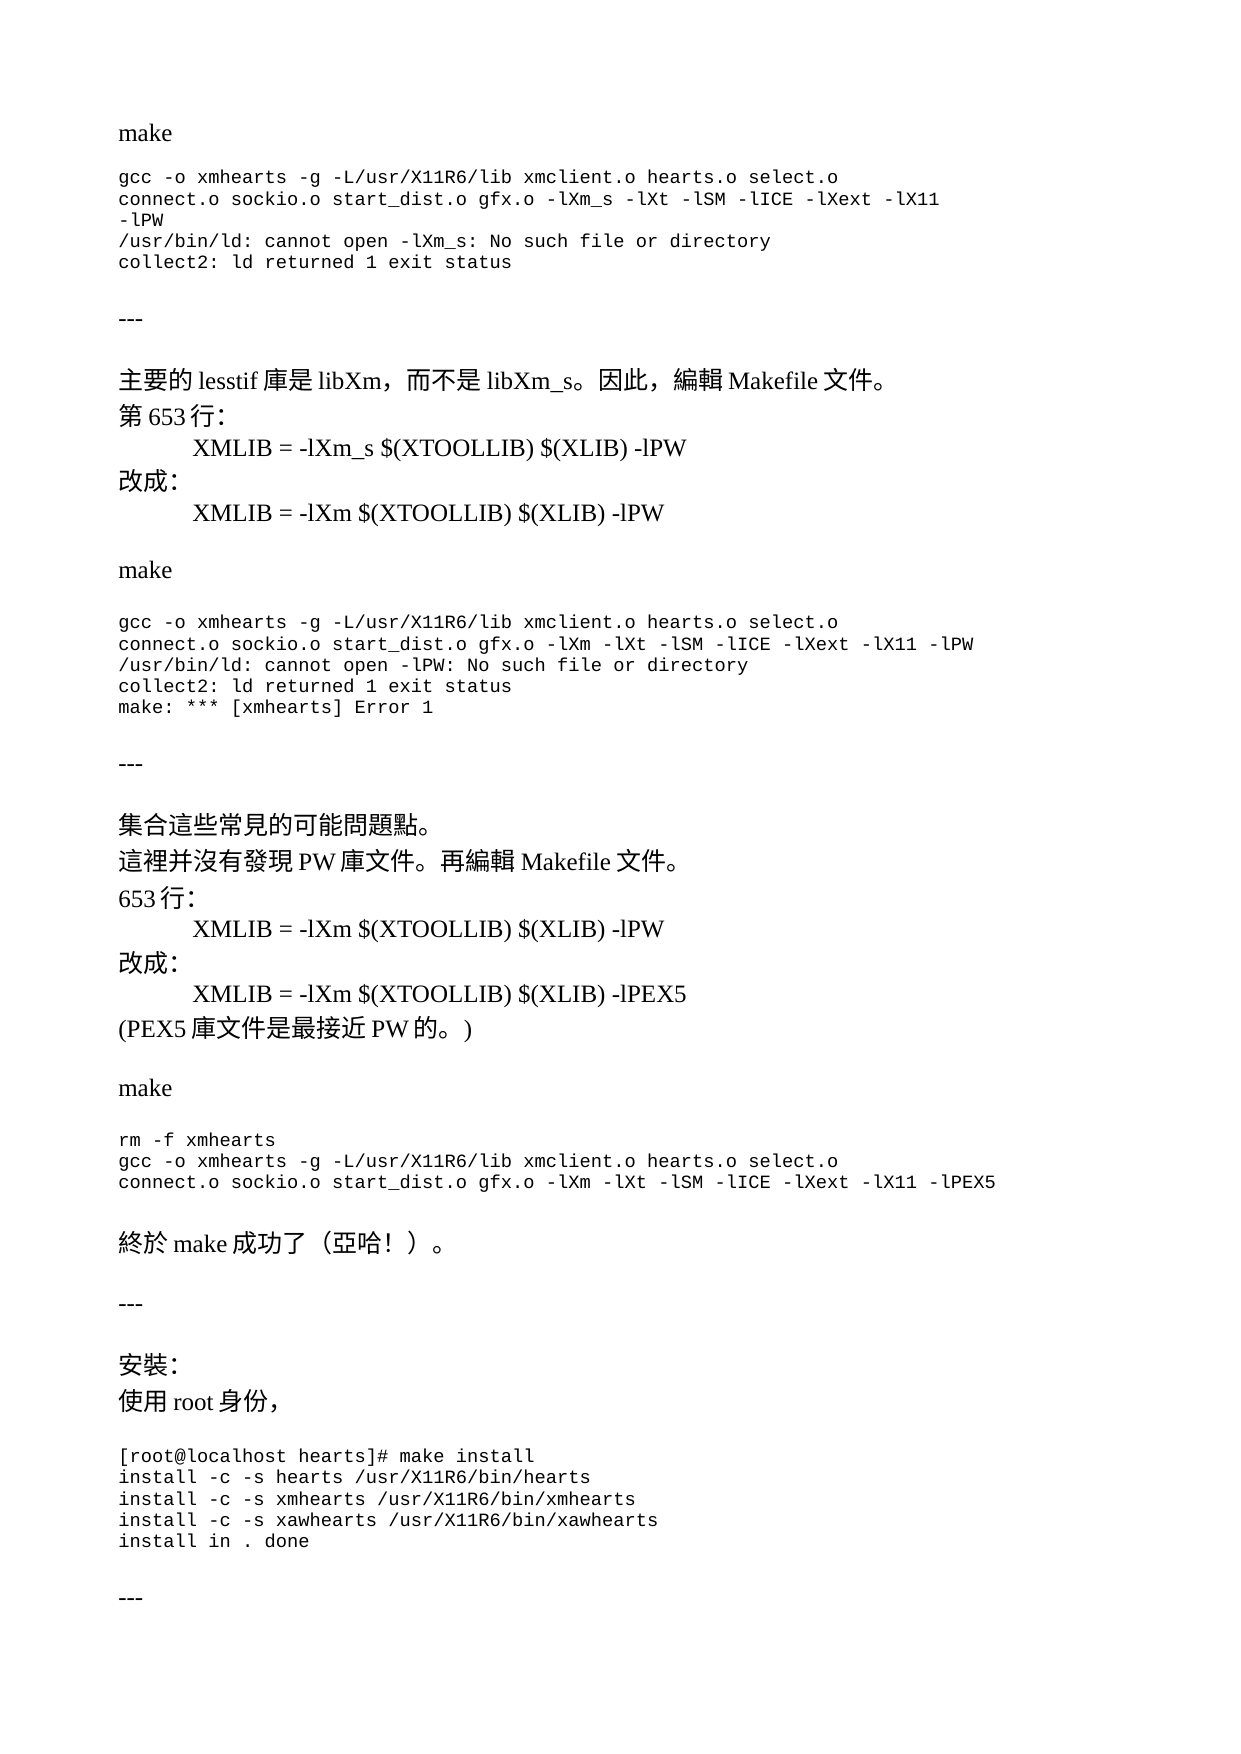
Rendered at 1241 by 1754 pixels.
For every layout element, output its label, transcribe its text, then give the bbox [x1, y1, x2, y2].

text connect.o sockio.o start_dist.o gfx.o -lXm_s -lXt -lSM -lICE -lXext -lX11 [118, 189, 1122, 211]
text --- [118, 748, 1122, 777]
text make: *** [xmhearts] Error 1 [118, 698, 1122, 719]
text --- [118, 303, 1122, 332]
text make [118, 118, 1122, 147]
text make [118, 556, 1122, 584]
text connect.o sockio.o start_dist.o gfx.o -lXm -lXt -lSM -lICE -lXext -lX11 -lPEX5 [118, 1173, 1122, 1194]
text make [118, 1073, 1122, 1102]
text --- [118, 1288, 1122, 1317]
text install in . done [118, 1532, 1122, 1553]
text /usr/bin/ld: cannot open -lXm_s: No such file or directory [118, 232, 1122, 253]
text install -c -s xmhearts /usr/X11R6/bin/xmhearts [118, 1489, 1122, 1511]
text connect.o sockio.o start_dist.o gfx.o -lXm -lXt -lSM -lICE -lXext -lX11 -lPW [118, 634, 1122, 656]
text /usr/bin/ld: cannot open -lPW: No such file or directory [118, 656, 1122, 677]
text (PEX5庫文件是最接近PW的。) [118, 1008, 1122, 1044]
text 終於make成功了（亞哈！）。 [118, 1223, 1122, 1259]
text XMLIB = -lXm $(XTOOLLIB) $(XLIB) -lPW [118, 498, 1122, 527]
text collect2: ld returned 1 exit status [118, 253, 1122, 274]
text XMLIB = -lXm_s $(XTOOLLIB) $(XLIB) -lPW [118, 433, 1122, 462]
text 改成： [118, 462, 1122, 498]
text 653行： [118, 878, 1122, 914]
text 改成： [118, 943, 1122, 979]
text gcc -o xmhearts -g -L/usr/X11R6/lib xmclient.o hearts.o select.o [118, 1152, 1122, 1173]
text -lPW [118, 211, 1122, 232]
text gcc -o xmhearts -g -L/usr/X11R6/lib xmclient.o hearts.o select.o [118, 168, 1122, 189]
text [root@localhost hearts]# make install [118, 1447, 1122, 1468]
text rm -f xmhearts [118, 1131, 1122, 1152]
text gcc -o xmhearts -g -L/usr/X11R6/lib xmclient.o hearts.o select.o [118, 613, 1122, 634]
text 安裝： [118, 1346, 1122, 1382]
text XMLIB = -lXm $(XTOOLLIB) $(XLIB) -lPW [118, 914, 1122, 943]
text 這裡并沒有發現PW庫文件。再編輯Makefile文件。 [118, 842, 1122, 878]
text install -c -s xawhearts /usr/X11R6/bin/xawhearts [118, 1511, 1122, 1532]
text XMLIB = -lXm $(XTOOLLIB) $(XLIB) -lPEX5 [118, 979, 1122, 1008]
text 第653行： [118, 397, 1122, 433]
text --- [118, 1582, 1122, 1611]
text 主要的lesstif庫是libXm，而不是libXm_s。因此，編輯Makefile文件。 [118, 361, 1122, 397]
text install -c -s hearts /usr/X11R6/bin/hearts [118, 1468, 1122, 1489]
text 集合這些常見的可能問題點。 [118, 806, 1122, 842]
text collect2: ld returned 1 exit status [118, 677, 1122, 698]
text 使用root身份， [118, 1382, 1122, 1418]
